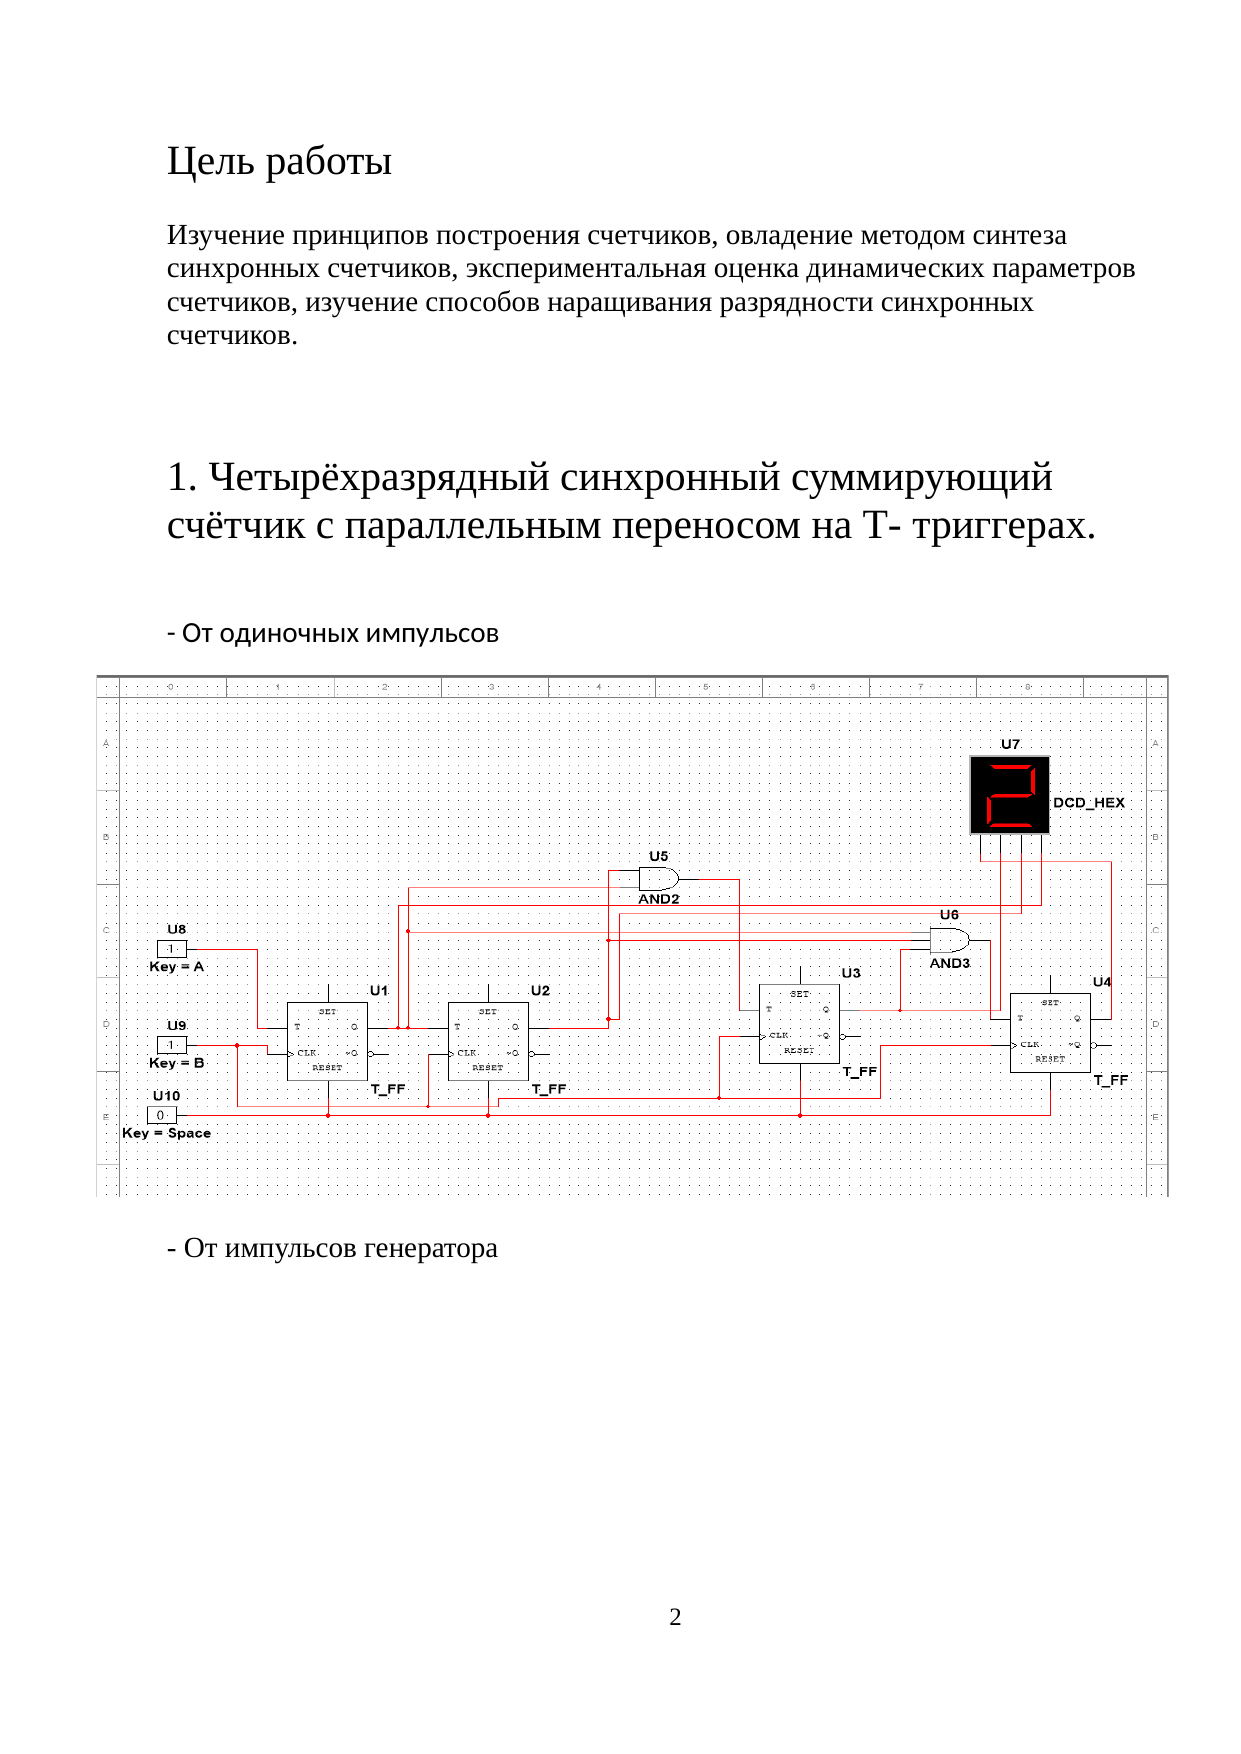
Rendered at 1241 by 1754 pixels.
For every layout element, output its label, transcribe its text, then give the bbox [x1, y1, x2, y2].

subtitle Цель работы [167, 135, 1166, 183]
subtitle 1. Четырёхразрядный синхронный суммирующий счётчик с параллельным переносом на Т- триггерах. [167, 452, 1166, 547]
subtitle - От импульсов генератора [167, 1230, 1166, 1264]
picture [96, 675, 1169, 1197]
subtitle Изучение принципов построения счетчиков, овладение методом синтеза синхронных счетчиков, экспериментальная оценка динамических параметров счетчиков, изучение способов наращивания разрядности синхронных счетчиков. [167, 217, 1166, 351]
text - От одиночных импульсов [167, 614, 1184, 650]
